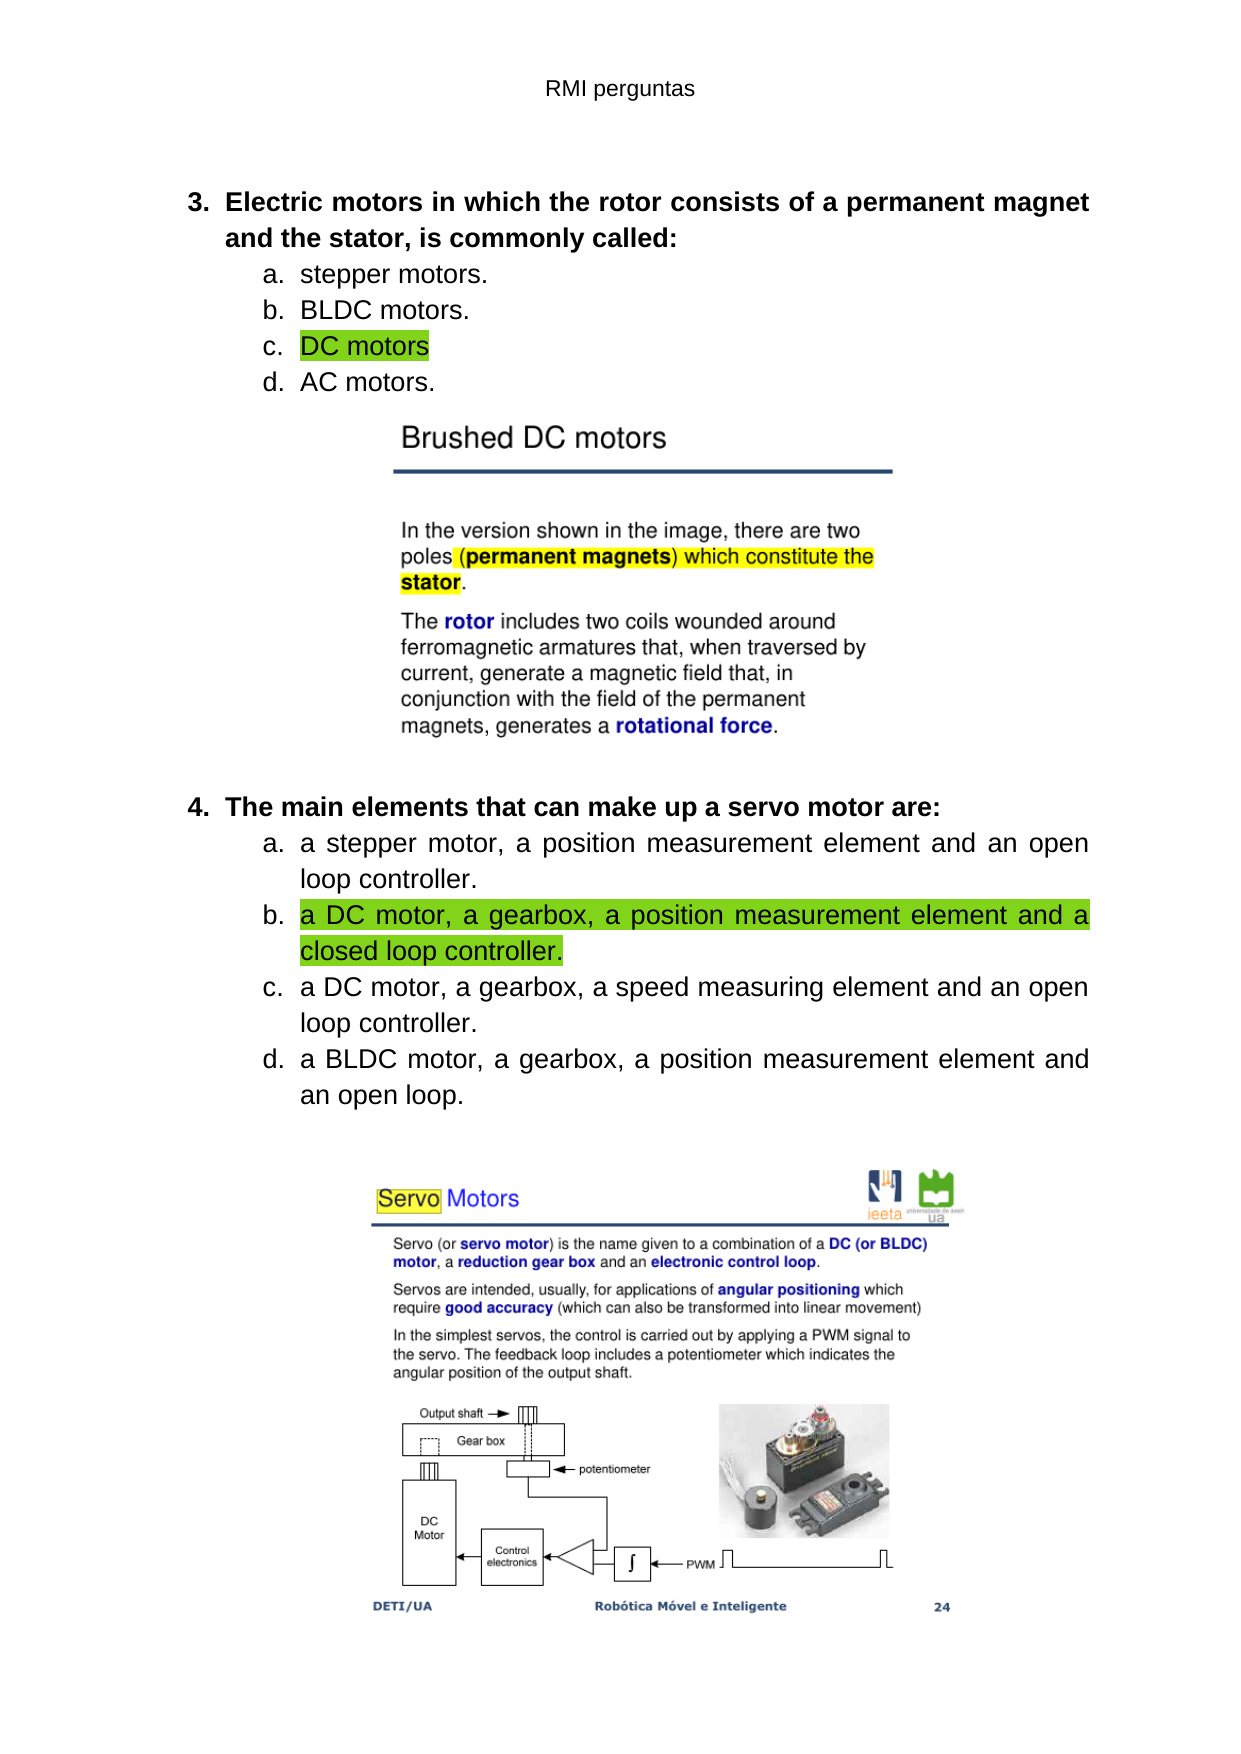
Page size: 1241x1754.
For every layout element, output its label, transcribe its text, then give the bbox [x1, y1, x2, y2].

list a BLDC motor, a gearbox, a position measurement element and an open loop. [262, 1043, 1090, 1110]
picture [365, 1167, 965, 1620]
list DC motors [262, 330, 1090, 361]
list a stepper motor, a position measurement element and an open loop controller. [262, 827, 1090, 894]
list BLDC motors. [262, 294, 1090, 325]
list Electric motors in which the rotor consists of a permanent magnet and the stator, is commonly called: [187, 186, 1090, 253]
list a DC motor, a gearbox, a position measurement element and a closed loop controller. [262, 899, 1090, 966]
list The main elements that can make up a servo motor are: [187, 791, 1090, 822]
list AC motors. [262, 366, 1090, 397]
list stepper motors. [262, 258, 1090, 289]
list a DC motor, a gearbox, a speed measuring element and an open loop controller. [262, 971, 1090, 1038]
picture [379, 422, 893, 741]
